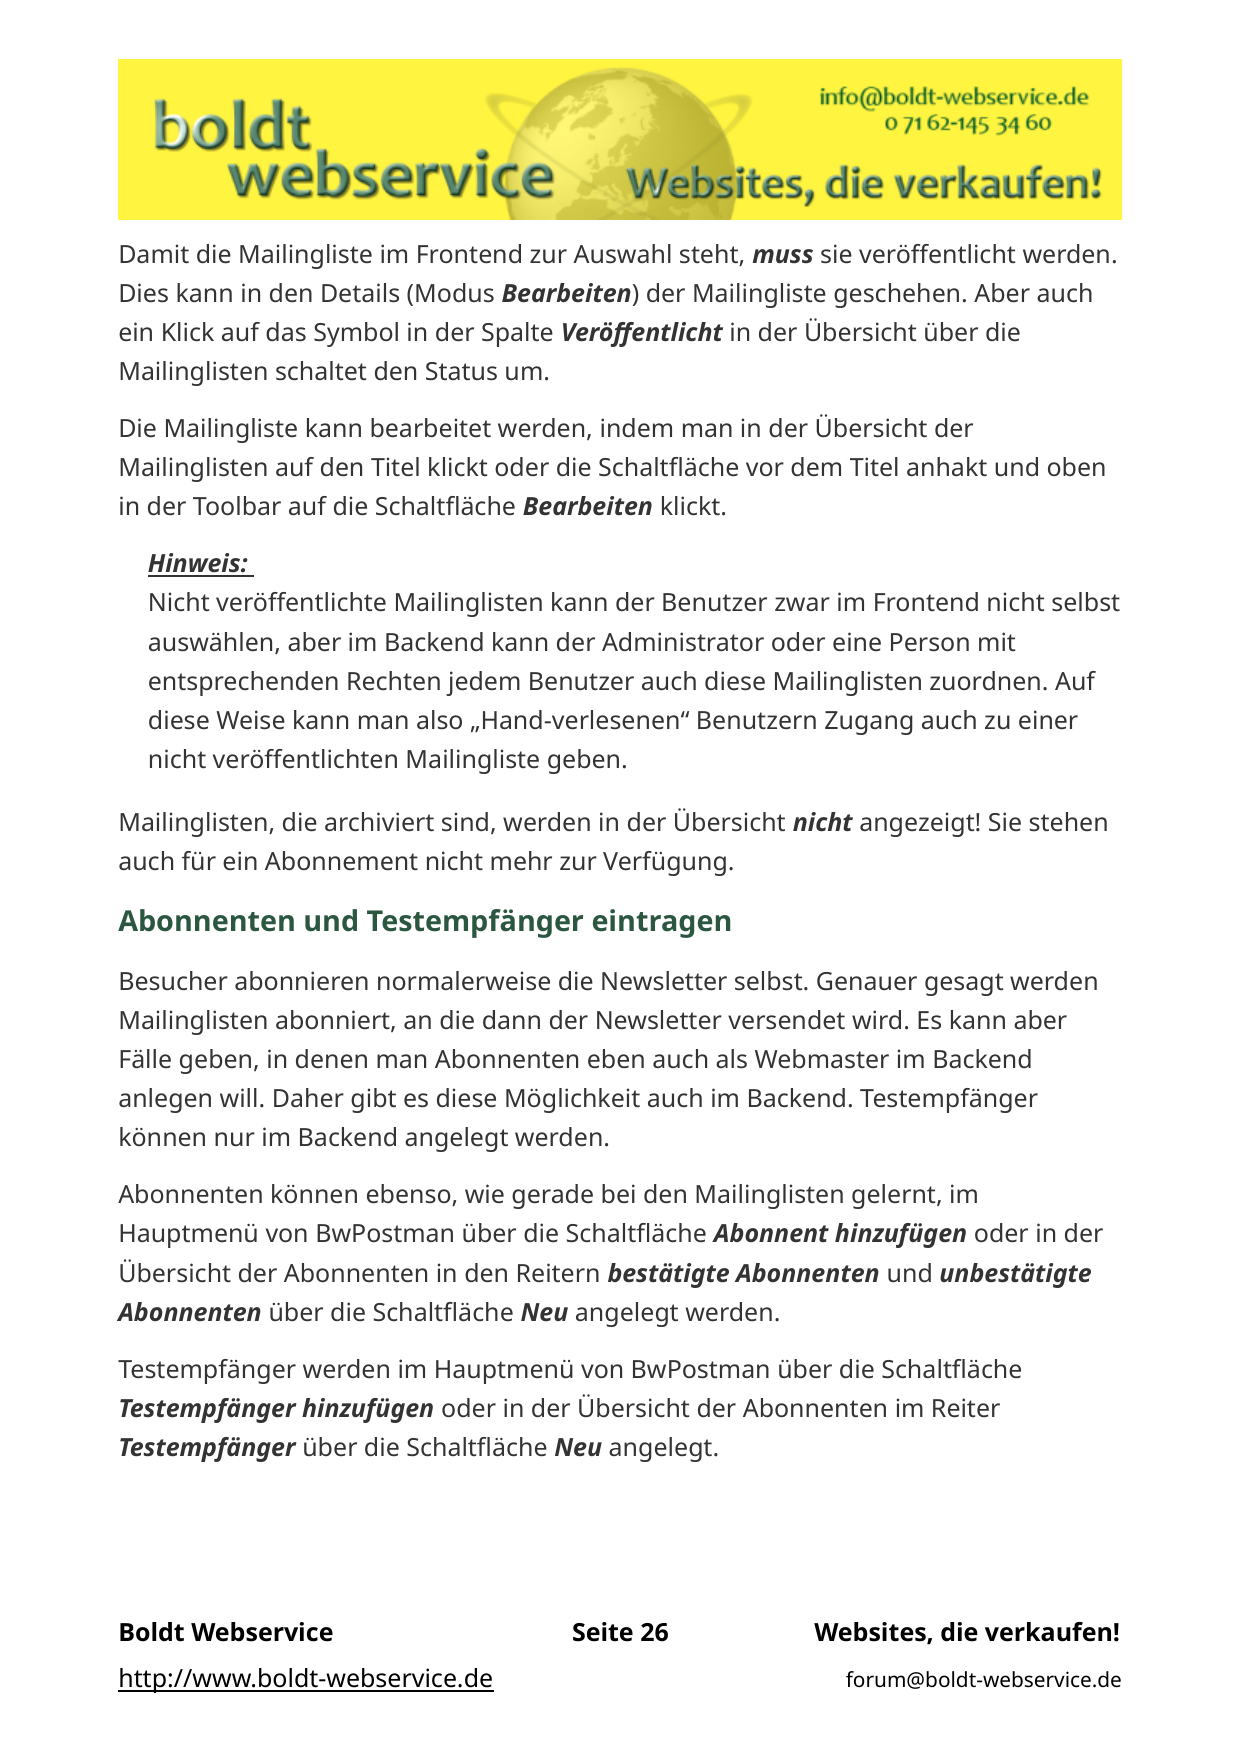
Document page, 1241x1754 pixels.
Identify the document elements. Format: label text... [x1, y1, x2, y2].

text Mailinglisten, die archiviert sind, werden in der Übersicht nicht angezeigt! Sie stehen auch für ein Abonnement nicht mehr zur Verfügung. [118, 804, 1122, 878]
text Abonnenten können ebenso, wie gerade bei den Mailinglisten gelernt, im Hauptmenü von BwPostman über die Schaltfläche Abonnent hinzufügen oder in der Übersicht der Abonnenten in den Reitern bestätigte Abonnenten und unbestätigte Abonnenten über die Schaltfläche Neu angelegt werden. [118, 1177, 1122, 1328]
text Testempfänger werden im Hauptmenü von BwPostman über die Schaltfläche Testempfänger hinzufügen oder in der Übersicht der Abonnenten im Reiter Testempfänger über die Schaltfläche Neu angelegt. [118, 1351, 1122, 1464]
subtitle Abonnenten und Testempfänger eintragen [118, 901, 1122, 940]
text Die Mailingliste kann bearbeitet werden, indem man in der Übersicht der Mailinglisten auf den Titel klickt oder die Schaltfläche vor dem Titel anhakt und oben in der Toolbar auf die Schaltfläche Bearbeiten klickt. [118, 411, 1122, 523]
text Damit die Mailingliste im Frontend zur Auswahl steht, muss sie veröffentlicht werden. Dies kann in den Details (Modus Bearbeiten) der Mailingliste geschehen. Aber auch ein Klick auf das Symbol in der Spalte Veröffentlicht in der Übersicht über die Mailinglisten schaltet den Status um. [118, 236, 1122, 388]
text Besucher abonnieren normalerweise die Newsletter selbst. Genauer gesagt werden Mailinglisten abonniert, an die dann der Newsletter versendet wird. Es kann aber Fälle geben, in denen man Abonnenten eben auch als Webmaster im Backend anlegen will. Daher gibt es diese Möglichkeit auch im Backend. Testempfänger können nur im Backend angelegt werden. [118, 963, 1122, 1154]
picture [118, 59, 1123, 220]
text Hinweis: Nicht veröffentlichte Mailinglisten kann der Benutzer zwar im Frontend nicht selbst auswählen, aber im Backend kann der Administrator oder eine Person mit entsprechenden Rechten jedem Benutzer auch diese Mailinglisten zuordnen. Auf diese Weise kann man also „Hand-verlesenen“ Benutzern Zugang auch zu einer nicht veröffentlichten Mailingliste geben. [148, 546, 1122, 776]
